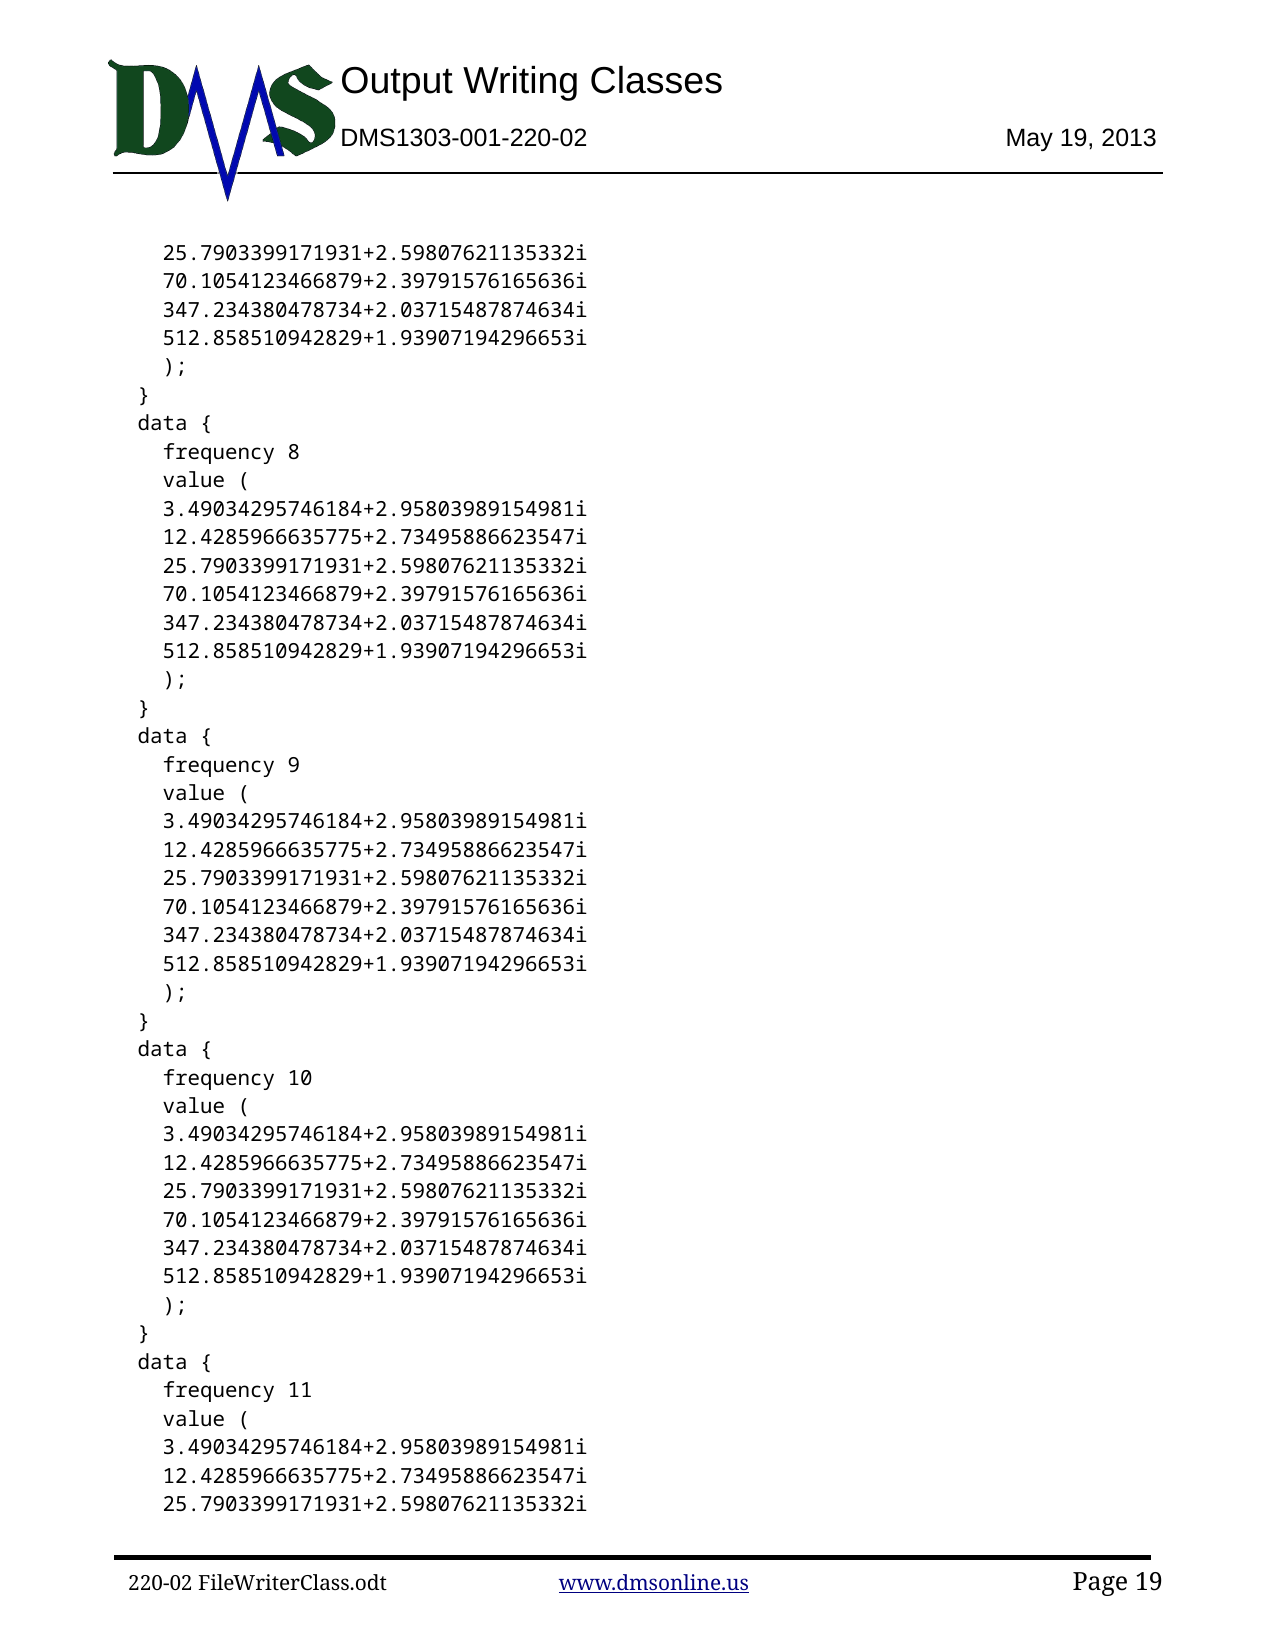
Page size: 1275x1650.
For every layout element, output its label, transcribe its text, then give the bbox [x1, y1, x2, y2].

text 347.234380478734+2.03715487874634i [112, 608, 1162, 636]
text frequency 8 [112, 437, 1162, 465]
text 70.1054123466879+2.39791576165636i [112, 892, 1162, 920]
text } [112, 1318, 1162, 1347]
text frequency 11 [112, 1375, 1162, 1404]
text value ( [112, 1091, 1162, 1119]
text 25.7903399171931+2.59807621135332i [112, 1489, 1162, 1518]
text data { [112, 1347, 1162, 1375]
text value ( [112, 465, 1162, 494]
text frequency 10 [112, 1063, 1162, 1091]
text 25.7903399171931+2.59807621135332i [112, 551, 1162, 579]
text 3.49034295746184+2.95803989154981i [112, 494, 1162, 522]
text value ( [112, 778, 1162, 807]
text 25.7903399171931+2.59807621135332i [112, 863, 1162, 892]
text 512.858510942829+1.93907194296653i [112, 1262, 1162, 1290]
text data { [112, 1034, 1162, 1063]
text 347.234380478734+2.03715487874634i [112, 295, 1162, 323]
text 12.4285966635775+2.73495886623547i [112, 835, 1162, 863]
text value ( [112, 1404, 1162, 1432]
text 70.1054123466879+2.39791576165636i [112, 579, 1162, 608]
text ); [112, 664, 1162, 693]
text 3.49034295746184+2.95803989154981i [112, 1119, 1162, 1148]
text ); [112, 977, 1162, 1006]
text ); [112, 352, 1162, 380]
text 3.49034295746184+2.95803989154981i [112, 807, 1162, 835]
text 12.4285966635775+2.73495886623547i [112, 1461, 1162, 1489]
text 25.7903399171931+2.59807621135332i [112, 1176, 1162, 1205]
text 25.7903399171931+2.59807621135332i [112, 238, 1162, 266]
picture [105, 56, 338, 204]
text 347.234380478734+2.03715487874634i [112, 1233, 1162, 1262]
text 70.1054123466879+2.39791576165636i [112, 1205, 1162, 1233]
text 347.234380478734+2.03715487874634i [112, 920, 1162, 949]
text } [112, 693, 1162, 721]
text 512.858510942829+1.93907194296653i [112, 323, 1162, 352]
text } [112, 380, 1162, 408]
text 12.4285966635775+2.73495886623547i [112, 522, 1162, 551]
text 3.49034295746184+2.95803989154981i [112, 1432, 1162, 1461]
text ); [112, 1290, 1162, 1318]
text data { [112, 408, 1162, 437]
text data { [112, 721, 1162, 750]
text 512.858510942829+1.93907194296653i [112, 636, 1162, 664]
text 512.858510942829+1.93907194296653i [112, 949, 1162, 977]
text 12.4285966635775+2.73495886623547i [112, 1148, 1162, 1176]
text 70.1054123466879+2.39791576165636i [112, 266, 1162, 295]
text frequency 9 [112, 750, 1162, 778]
text } [112, 1006, 1162, 1034]
